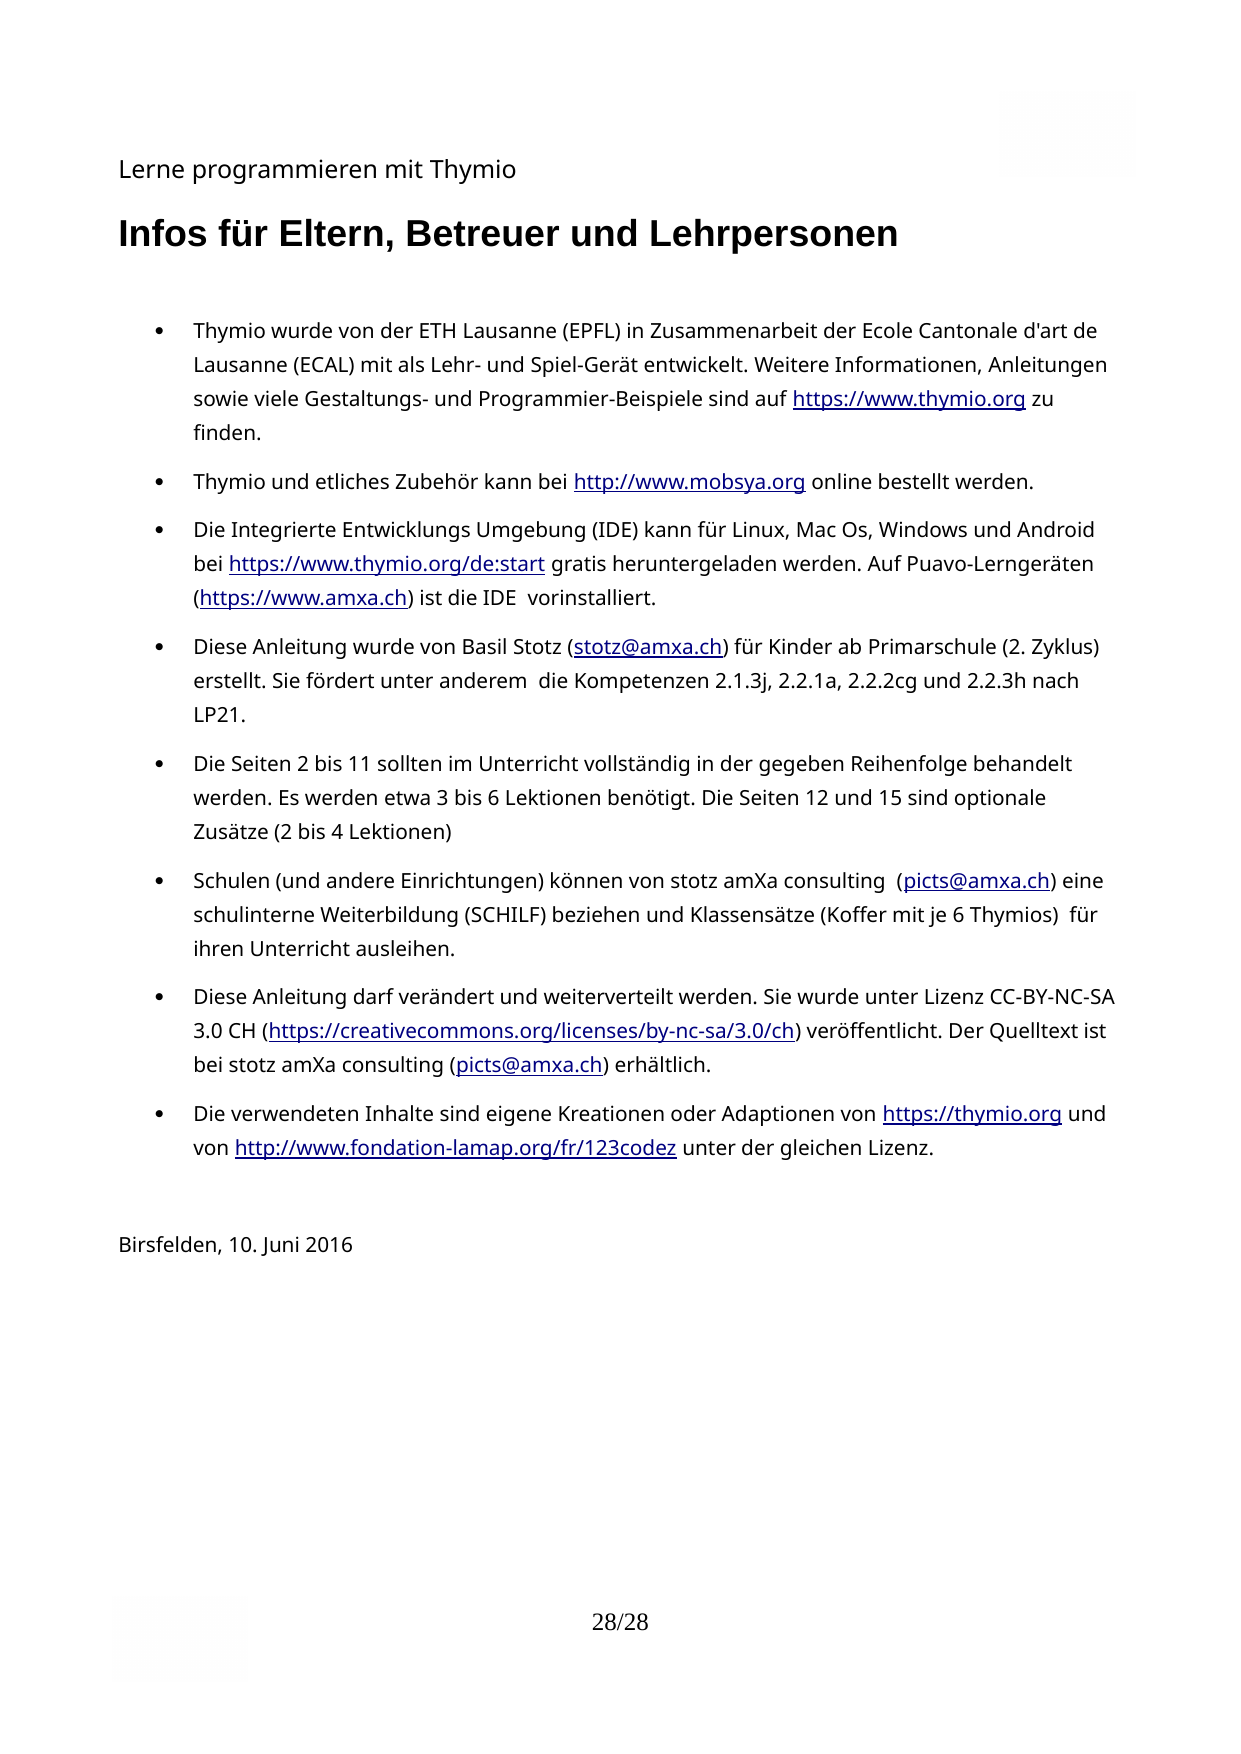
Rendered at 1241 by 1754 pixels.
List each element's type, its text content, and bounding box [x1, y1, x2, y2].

list Schulen (und andere Einrichtungen) können von stotz amXa consulting (picts@amxa.ch) eine schulinterne Weiterbildung (SCHILF) beziehen und Klassensätze (Koffer mit je 6 Thymios) für ihren Unterricht ausleihen. [156, 866, 1122, 962]
list Die Seiten 2 bis 11 sollten im Unterricht vollständig in der gegeben Reihenfolge behandelt werden. Es werden etwa 3 bis 6 Lektionen benötigt. Die Seiten 12 und 15 sind optionale Zusätze (2 bis 4 Lektionen) [156, 749, 1122, 846]
picture [999, 91, 1136, 177]
subtitle Infos für Eltern, Betreuer und Lehrpersonen [118, 211, 1122, 254]
list Die Integrierte Entwicklungs Umgebung (IDE) kann für Linux, Mac Os, Windows und Android bei https://www.thymio.org/de:start gratis heruntergeladen werden. Auf Puavo-Lerngeräten (https://www.amxa.ch) ist die IDE vorinstalliert. [156, 515, 1122, 612]
list Diese Anleitung darf verändert und weiterverteilt werden. Sie wurde unter Lizenz CC-BY-NC-SA 3.0 CH (https://creativecommons.org/licenses/by-nc-sa/3.0/ch) veröffentlicht. Der Quelltext ist bei stotz amXa consulting (picts@amxa.ch) erhältlich. [156, 982, 1122, 1079]
list Thymio wurde von der ETH Lausanne (EPFL) in Zusammenarbeit der Ecole Cantonale d'art de Lausanne (ECAL) mit als Lehr- und Spiel-Gerät entwickelt. Weitere Informationen, Anleitungen sowie viele Gestaltungs- und Programmier-Beispiele sind auf https://www.thymio.org zu finden. [156, 316, 1122, 447]
list Diese Anleitung wurde von Basil Stotz (stotz@amxa.ch) für Kinder ab Primarschule (2. Zyklus) erstellt. Sie fördert unter anderem die Kompetenzen 2.1.3j, 2.2.1a, 2.2.2cg und 2.2.3h nach LP21. [156, 632, 1122, 729]
list Thymio und etliches Zubehör kann bei http://www.mobsya.org online bestellt werden. [156, 467, 1122, 495]
text Birsfelden, 10. Juni 2016 [118, 1231, 1122, 1259]
list Die verwendeten Inhalte sind eigene Kreationen oder Adaptionen von https://thymio.org und von http://www.fondation-lamap.org/fr/123codez unter der gleichen Lizenz. [156, 1099, 1122, 1162]
picture [112, 1596, 249, 1682]
